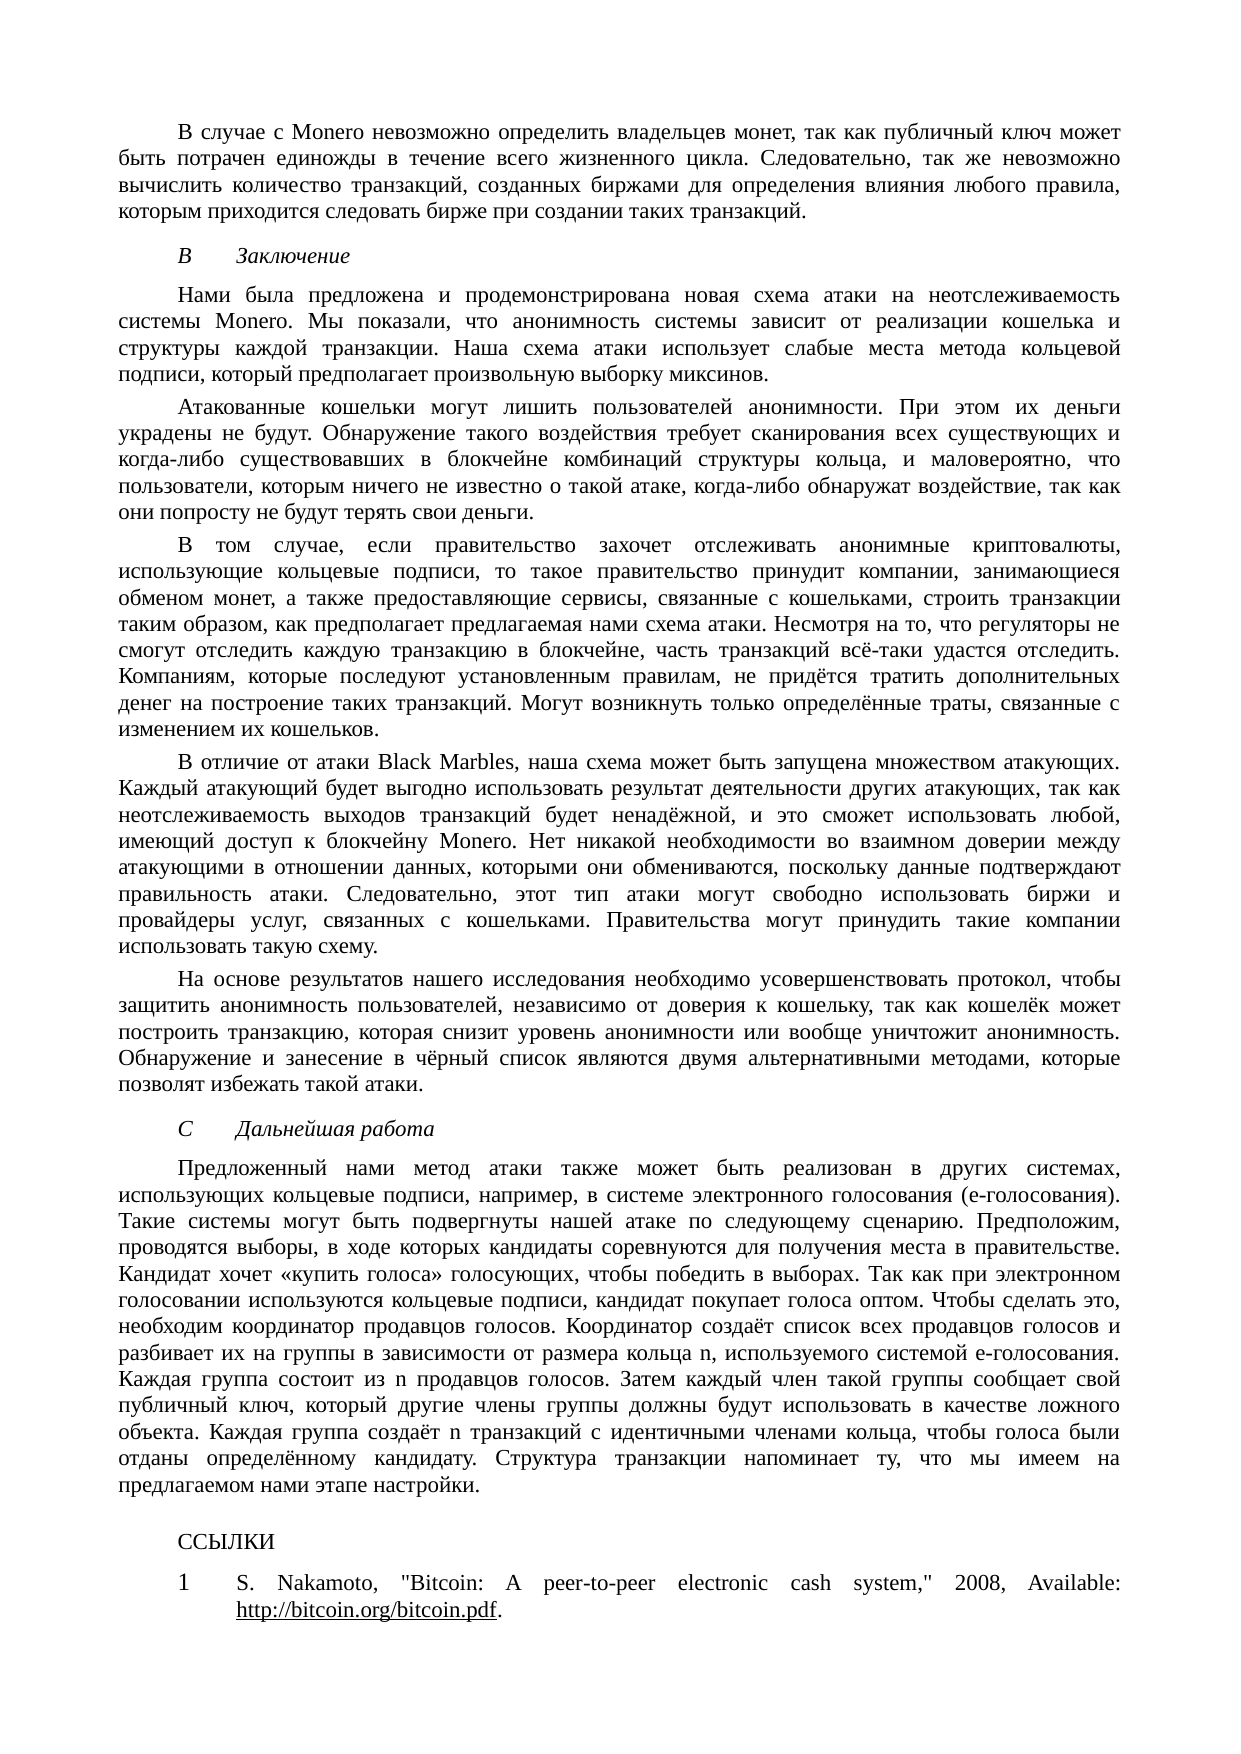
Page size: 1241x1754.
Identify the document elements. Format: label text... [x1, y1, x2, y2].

list Дальнейшая работа [177, 1116, 1122, 1142]
list Заключение [177, 242, 1122, 269]
text На основе результатов нашего исследования необходимо усовершенствовать протокол, чтобы защитить анонимность пользователей, независимо от доверия к кошельку, так как кошелёк может построить транзакцию, которая снизит уровень анонимности или вообще уничтожит анонимность. Обнаружение и занесение в чёрный список являются двумя альтернативными методами, которые позволят избежать такой атаки. [118, 965, 1122, 1097]
text Атакованные кошельки могут лишить пользователей анонимности. При этом их деньги украдены не будут. Обнаружение такого воздействия требует сканирования всех существующих и когда-либо существовавших в блокчейне комбинаций структуры кольца, и маловероятно, что пользователи, которым ничего не известно о такой атаке, когда-либо обнаружат воздействие, так как они попросту не будут терять свои деньги. [118, 393, 1122, 524]
text ССЫЛКИ [177, 1528, 1122, 1554]
text В том случае, если правительство захочет отслеживать анонимные криптовалюты, использующие кольцевые подписи, то такое правительство принудит компании, занимающиеся обменом монет, а также предоставляющие сервисы, связанные с кошельками, строить транзакции таким образом, как предполагает предлагаемая нами схема атаки. Несмотря на то, что регуляторы не смогут отследить каждую транзакцию в блокчейне, часть транзакций всё-таки удастся отследить. Компаниям, которые последуют установленным правилам, не придётся тратить дополнительных денег на построение таких транзакций. Могут возникнуть только определённые траты, связанные с изменением их кошельков. [118, 531, 1122, 742]
list S. Nakamoto, "Bitcoin: A peer-to-peer electronic cash system," 2008, Available: http://bitcoin.org/bitcoin.pdf. [177, 1567, 1122, 1622]
text Предложенный нами метод атаки также может быть реализован в других системах, использующих кольцевые подписи, например, в системе электронного голосования (e-голосования). Такие системы могут быть подвергнуты нашей атаке по следующему сценарию. Предположим, проводятся выборы, в ходе которых кандидаты соревнуются для получения места в правительстве. Кандидат хочет «купить голоса» голосующих, чтобы победить в выборах. Так как при электронном голосовании используются кольцевые подписи, кандидат покупает голоса оптом. Чтобы сделать это, необходим координатор продавцов голосов. Координатор создаёт список всех продавцов голосов и разбивает их на группы в зависимости от размера кольца n, используемого системой e-голосования. Каждая группа состоит из n продавцов голосов. Затем каждый член такой группы сообщает свой публичный ключ, который другие члены группы должны будут использовать в качестве ложного объекта. Каждая группа создаёт n транзакций с идентичными членами кольца, чтобы голоса были отданы определённому кандидату. Структура транзакции напоминает ту, что мы имеем на предлагаемом нами этапе настройки. [118, 1154, 1122, 1497]
text Нами была предложена и продемонстрирована новая схема атаки на неотслеживаемость системы Monero. Мы показали, что анонимность системы зависит от реализации кошелька и структуры каждой транзакции. Наша схема атаки использует слабые места метода кольцевой подписи, который предполагает произвольную выборку миксинов. [118, 281, 1122, 387]
text В случае с Monero невозможно определить владельцев монет, так как публичный ключ может быть потрачен единожды в течение всего жизненного цикла. Следовательно, так же невозможно вычислить количество транзакций, созданных биржами для определения влияния любого правила, которым приходится следовать бирже при создании таких транзакций. [118, 118, 1122, 223]
text В отличие от атаки Black Marbles, наша схема может быть запущена множеством атакующих. Каждый атакующий будет выгодно использовать результат деятельности других атакующих, так как неотслеживаемость выходов транзакций будет ненадёжной, и это сможет использовать любой, имеющий доступ к блокчейну Monero. Нет никакой необходимости во взаимном доверии между атакующими в отношении данных, которыми они обмениваются, поскольку данные подтверждают правильность атаки. Следовательно, этот тип атаки могут свободно использовать биржи и провайдеры услуг, связанных с кошельками. Правительства могут принудить такие компании использовать такую схему. [118, 748, 1122, 959]
